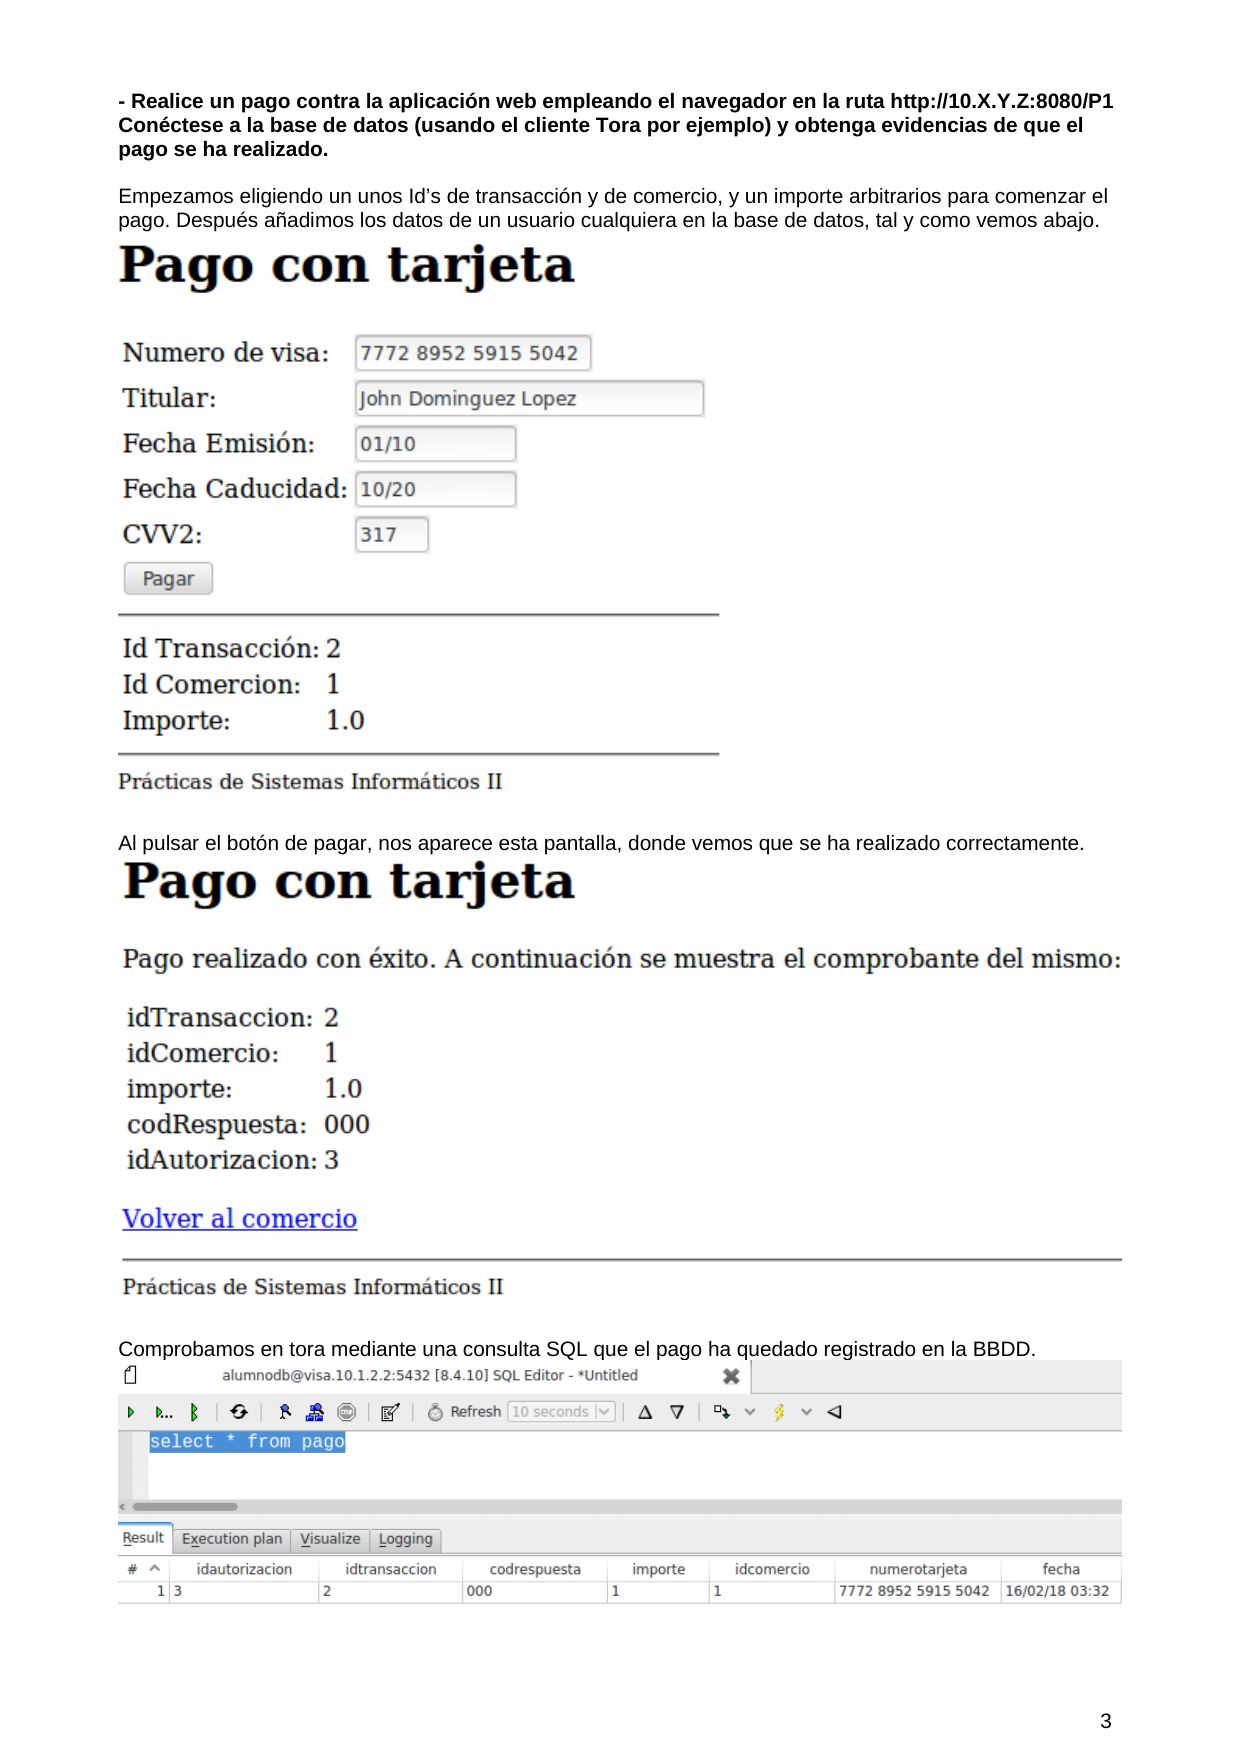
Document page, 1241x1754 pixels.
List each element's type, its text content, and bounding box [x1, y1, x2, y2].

text Comprobamos en tora mediante una consulta SQL que el pago ha quedado registrado en la BBDD. [118, 1337, 1122, 1360]
text - Realice un pago contra la aplicación web empleando el navegador en la ruta http://10.X.Y.Z:8080/P1 Conéctese a la base de datos (usando el cliente Tora por ejemplo) y obtenga evidencias de que el pago se ha realizado. [118, 88, 1122, 160]
picture [118, 1360, 1123, 1605]
text Al pulsar el botón de pagar, nos aparece esta pantalla, donde vemos que se ha realizado correctamente. [118, 831, 1122, 855]
text Empezamos eligiendo un unos Id’s de transacción y de comercio, y un importe arbitrarios para comenzar el pago. Después añadimos los datos de un usuario cualquiera en la base de datos, tal y como vemos abajo. [118, 184, 1122, 232]
picture [118, 232, 720, 808]
picture [118, 855, 1123, 1313]
